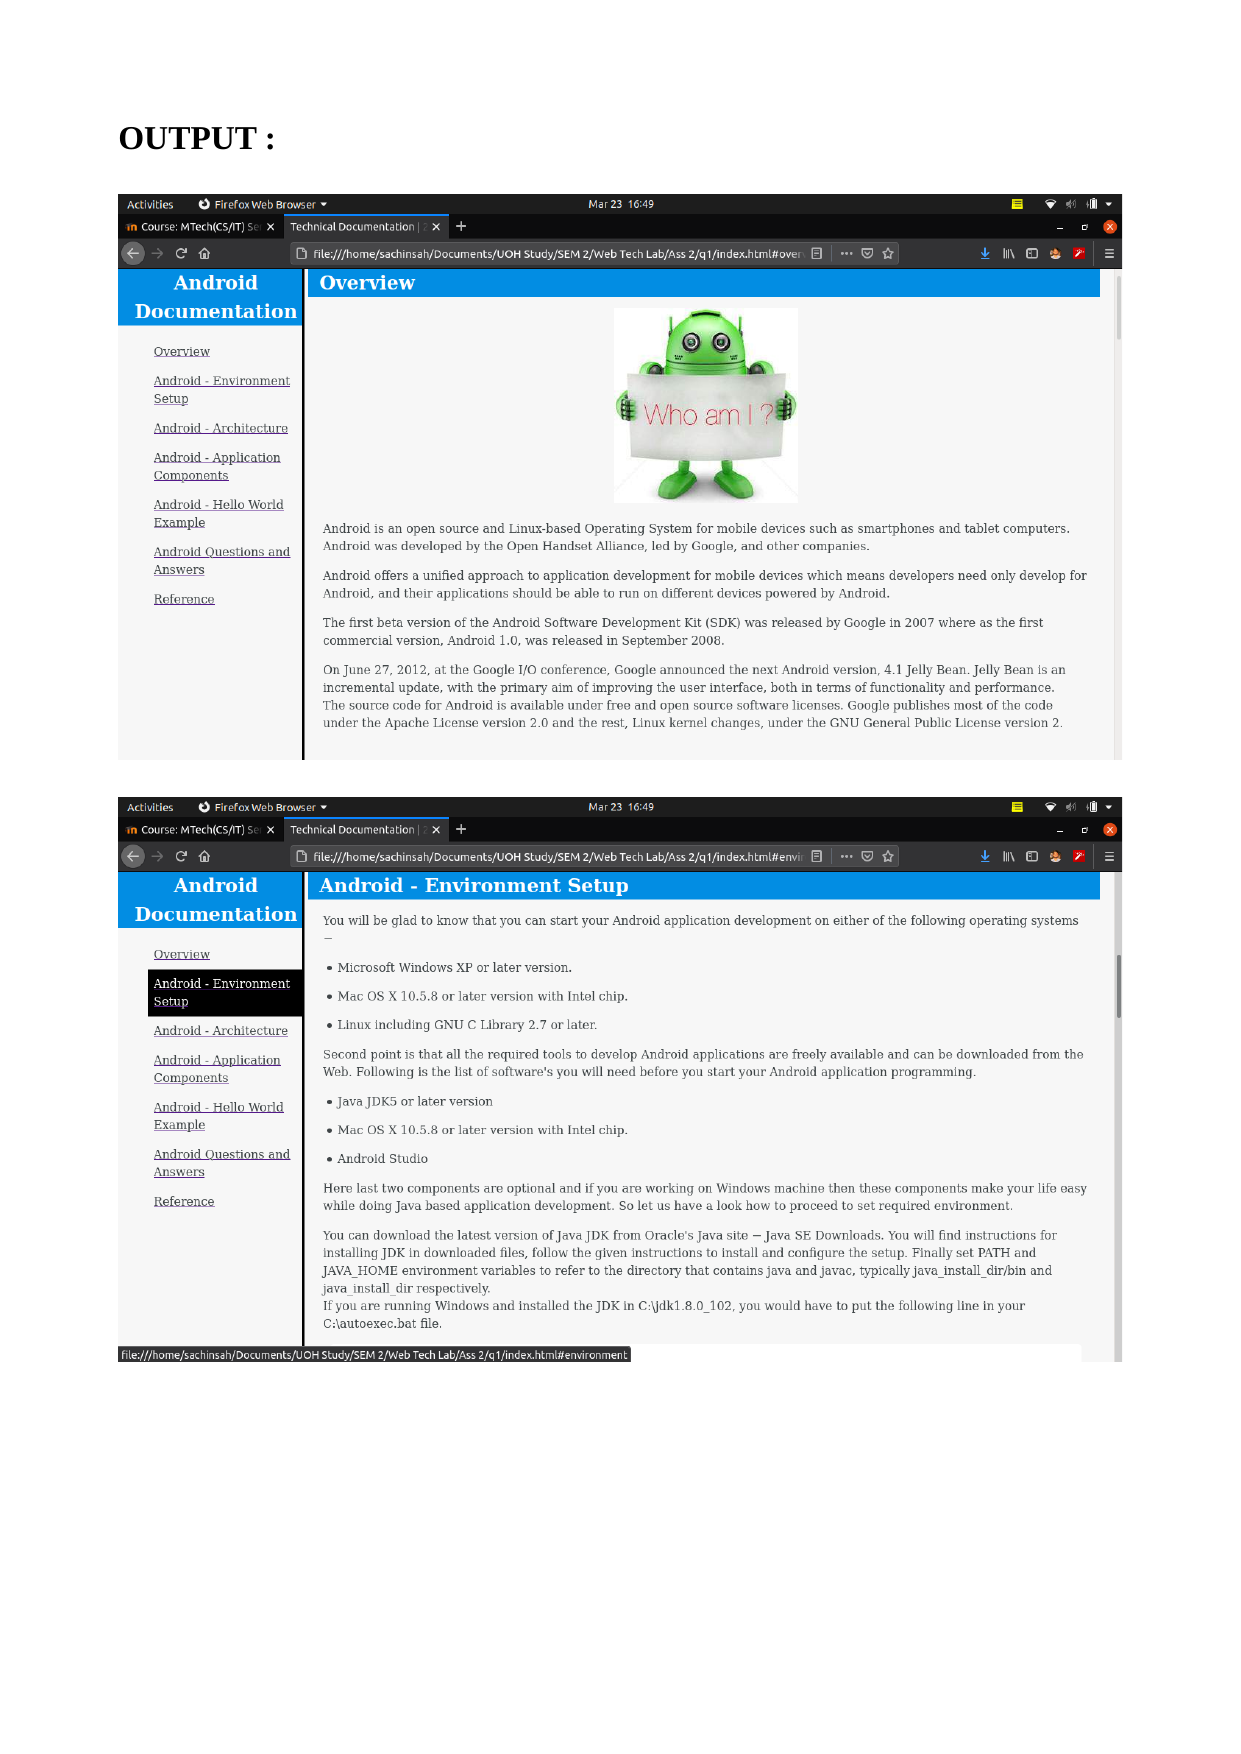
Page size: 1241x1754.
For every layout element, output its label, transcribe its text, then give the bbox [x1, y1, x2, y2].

picture [118, 194, 1123, 760]
text OUTPUT : [118, 118, 1122, 156]
picture [118, 797, 1123, 1362]
